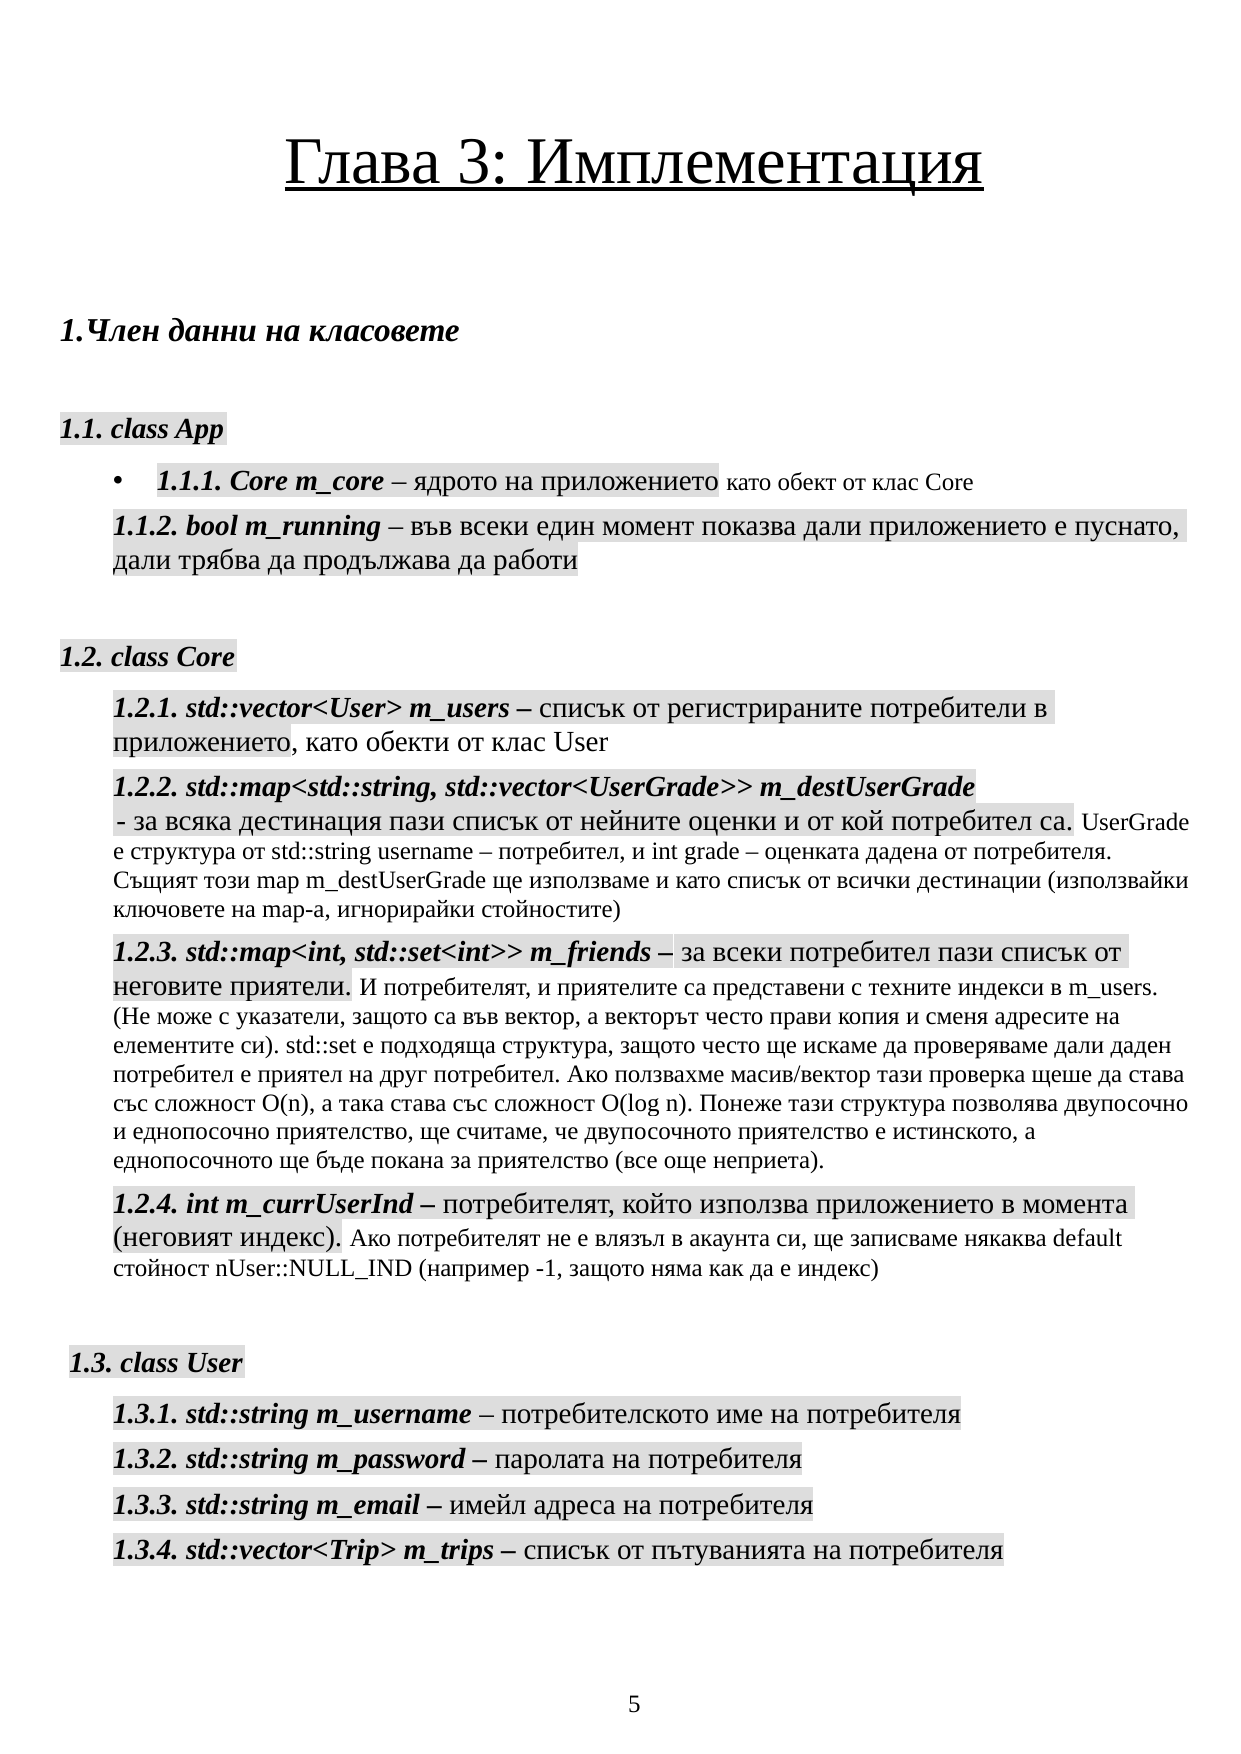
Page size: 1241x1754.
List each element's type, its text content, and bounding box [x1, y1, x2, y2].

text 1.3.1. std::string m_username – потребителското име на потребителя [113, 1396, 1199, 1430]
text 1.2. class Core [60, 639, 1199, 672]
text 1.3.2. std::string m_password – паролата на потребителя [113, 1442, 1199, 1475]
text 1.3.3. std::string m_email – имейл адреса на потребителя [113, 1487, 1199, 1521]
text 1.1. class App [59, 412, 1199, 445]
text 1.3.4. std::vector<Trip> m_trips – списък от пътуванията на потребителя [113, 1532, 1199, 1566]
text 1.2.2. std::map<std::string, std::vector<UserGrade>> m_destUserGrade - за всяка дестинация пази списък от нейните оценки и от кой потребител са. UserGrade е структура от std::string username – потребител, и int grade – оценката дадена от потребителя. Същият този mаp m_destUserGrade ще използваме и като списък от всички дестинации (използвайки ключовете на map-а, игнорирайки стойностите) [113, 769, 1199, 922]
text 1.3. class User [69, 1345, 1199, 1378]
text 1.2.3. std::map<int, std::set<int>> m_friends – за всеки потребител пази списък от неговите приятели. И потребителят, и приятелите са представени с техните индекси в m_users. (Не може с указатели, защото са във вектор, а векторът често прави копия и сменя адресите на елементите си). std::set е подходяща структура, защото често ще искаме да проверяваме дали даден потребител е приятел на друг потребител. Ако ползвахме масив/вектор тази проверка щеше да става със сложност O(n), а така става със сложност O(log n). Понеже тази структура позволява двупосочно и еднопосочно приятелство, ще считаме, че двупосочното приятелство е истинското, а еднопосочното ще бъде покана за приятелство (все още неприета). [113, 934, 1199, 1174]
text 1.Член данни на класовете [59, 310, 1199, 348]
text 1.2.4. int m_currUserInd – потребителят, който използва приложението в момента (неговият индекс). Ако потребителят не е влязъл в акаунта си, ще записваме някаква default стойност nUser::NULL_IND (например -1, защото няма как да е индекс) [113, 1186, 1199, 1282]
list 1.1.1. Core m_core – ядрото на приложението като обект от клас Core [113, 463, 1199, 497]
text Глава 3: Имплементация [69, 121, 1199, 198]
text 1.2.1. std::vector<User> m_users – списък от регистрираните потребители в приложението, като обекти от клас User [113, 690, 1199, 757]
text 1.1.2. bool m_running – във всеки един момент показва дали приложението е пуснато, дали трябва да продължава да работи [113, 508, 1199, 576]
